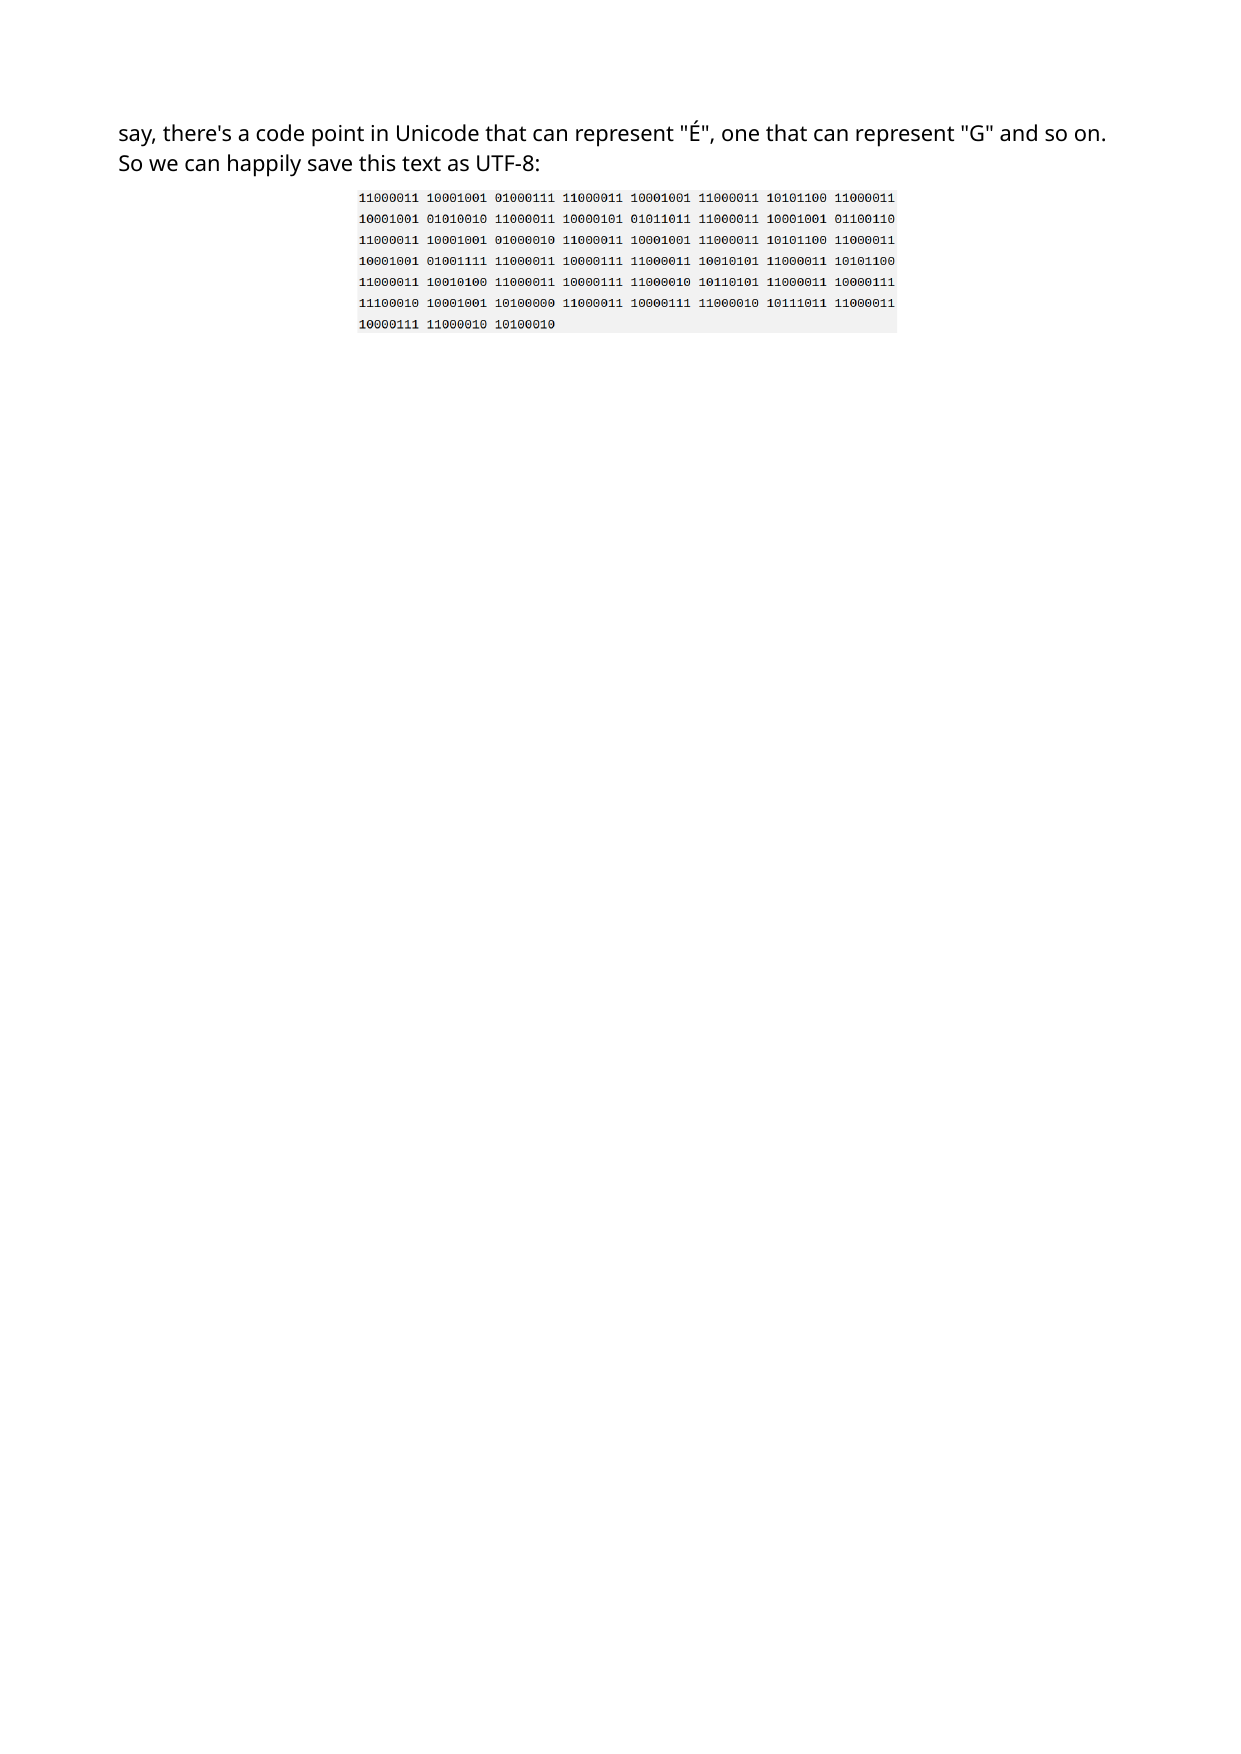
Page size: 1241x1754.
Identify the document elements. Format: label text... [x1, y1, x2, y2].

picture [357, 190, 898, 333]
text say, there's a code point in Unicode that can represent "É", one that can represent "G" and so on. So we can happily save this text as UTF-8: [118, 118, 1122, 178]
